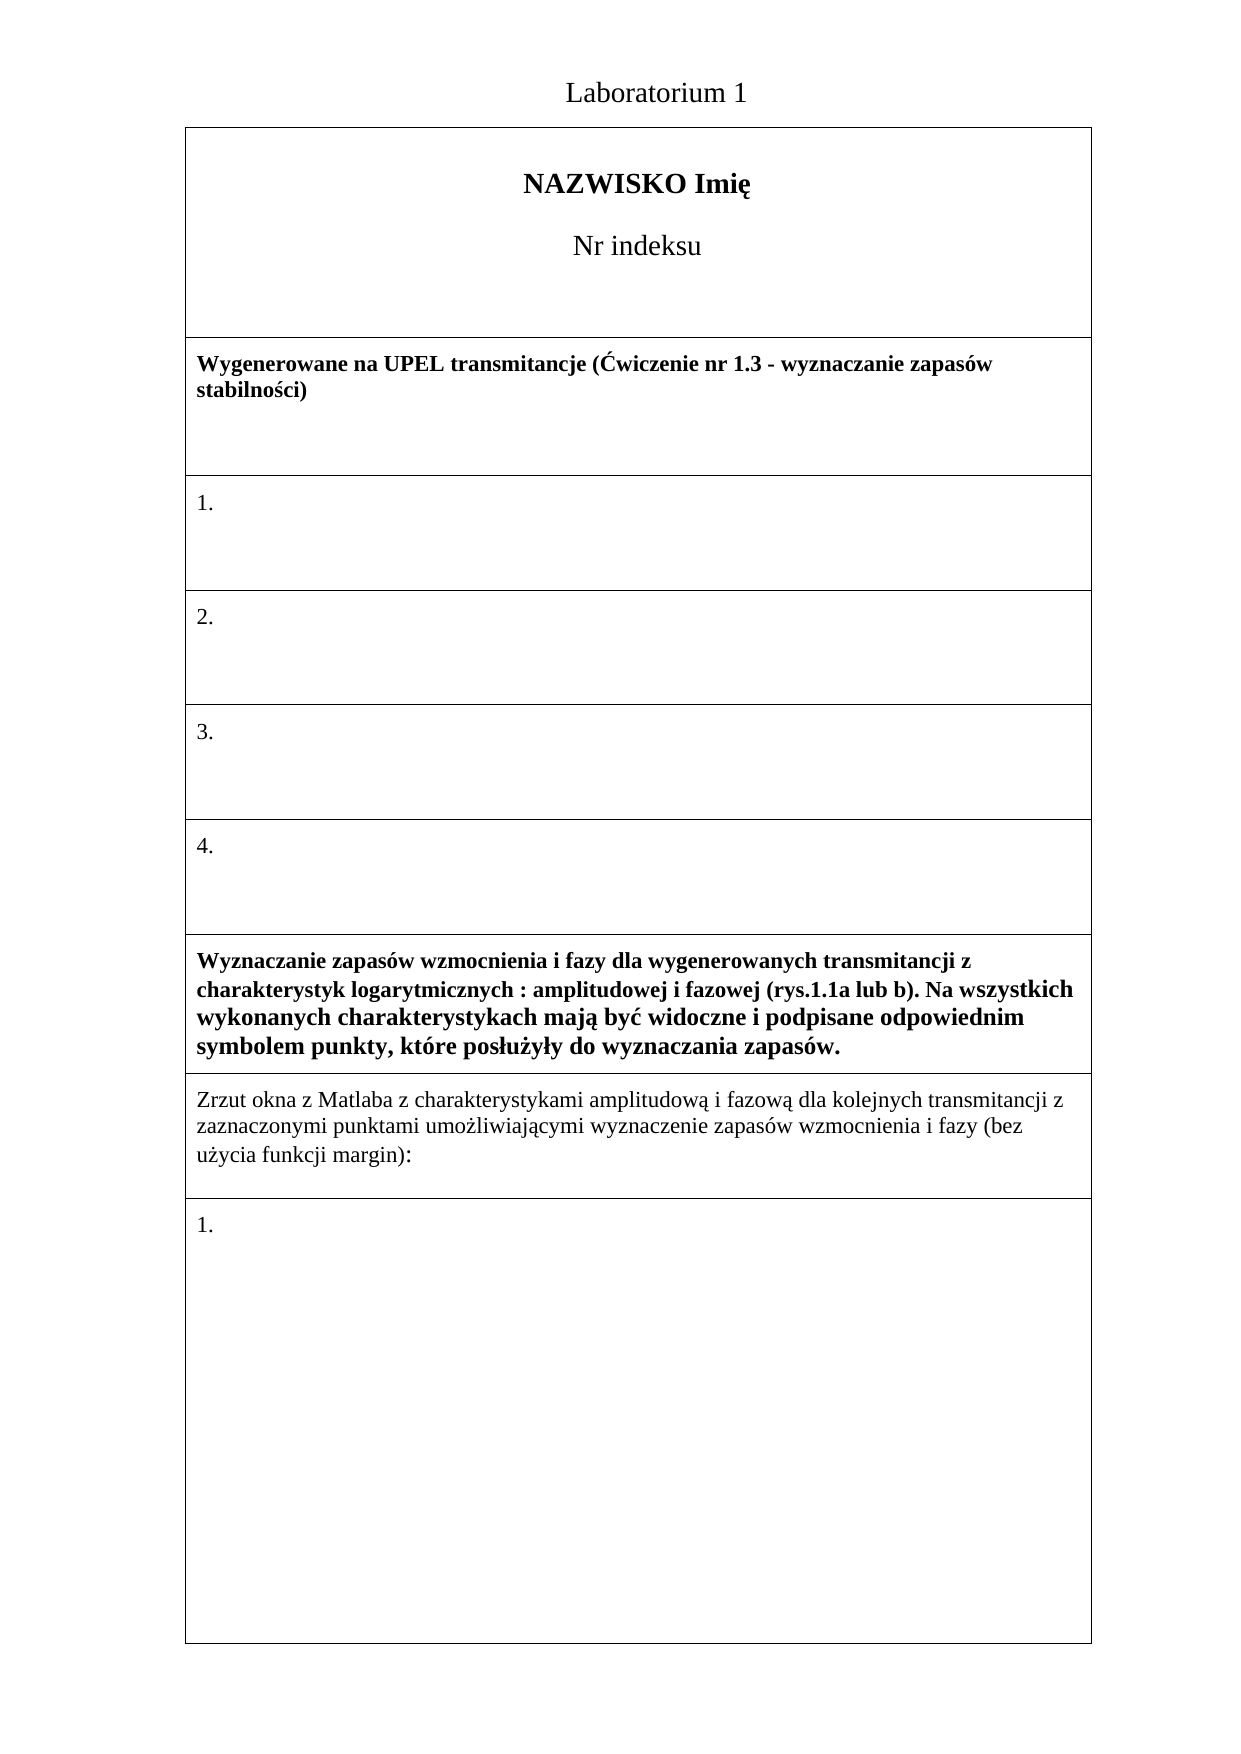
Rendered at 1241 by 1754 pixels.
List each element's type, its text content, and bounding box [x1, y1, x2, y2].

table_cell Zrzut okna z Matlaba z charakterystykami amplitudową i fazową dla kolejnych transmitancji z zaznaczonymi punktami umożliwiającymi wyznaczenie zapasów wzmocnienia i fazy (bez użycia funkcji margin): [186, 1074, 1091, 1198]
text Laboratorium 1 [148, 75, 1165, 108]
table_cell Wyznaczanie zapasów wzmocnienia i fazy dla wygenerowanych transmitancji z charakterystyk logarytmicznych : amplitudowej i fazowej (rys.1.1a lub b). Na wszystkich wykonanych charakterystykach mają być widoczne i podpisane odpowiednim symbolem punkty, które posłużyły do wyznaczania zapasów. [186, 935, 1091, 1072]
table_header NAZWISKO Imię Nr indeksu [186, 128, 1091, 337]
table_cell Wygenerowane na UPEL transmitancje (Ćwiczenie nr 1.3 - wyznaczanie zapasów stabilności) [186, 338, 1091, 475]
table_cell 1. [186, 1199, 1091, 1643]
table_cell 1. [186, 476, 1091, 590]
table_cell 2. [186, 591, 1091, 704]
table_cell 3. [186, 705, 1091, 819]
table_cell 4. [186, 820, 1091, 934]
